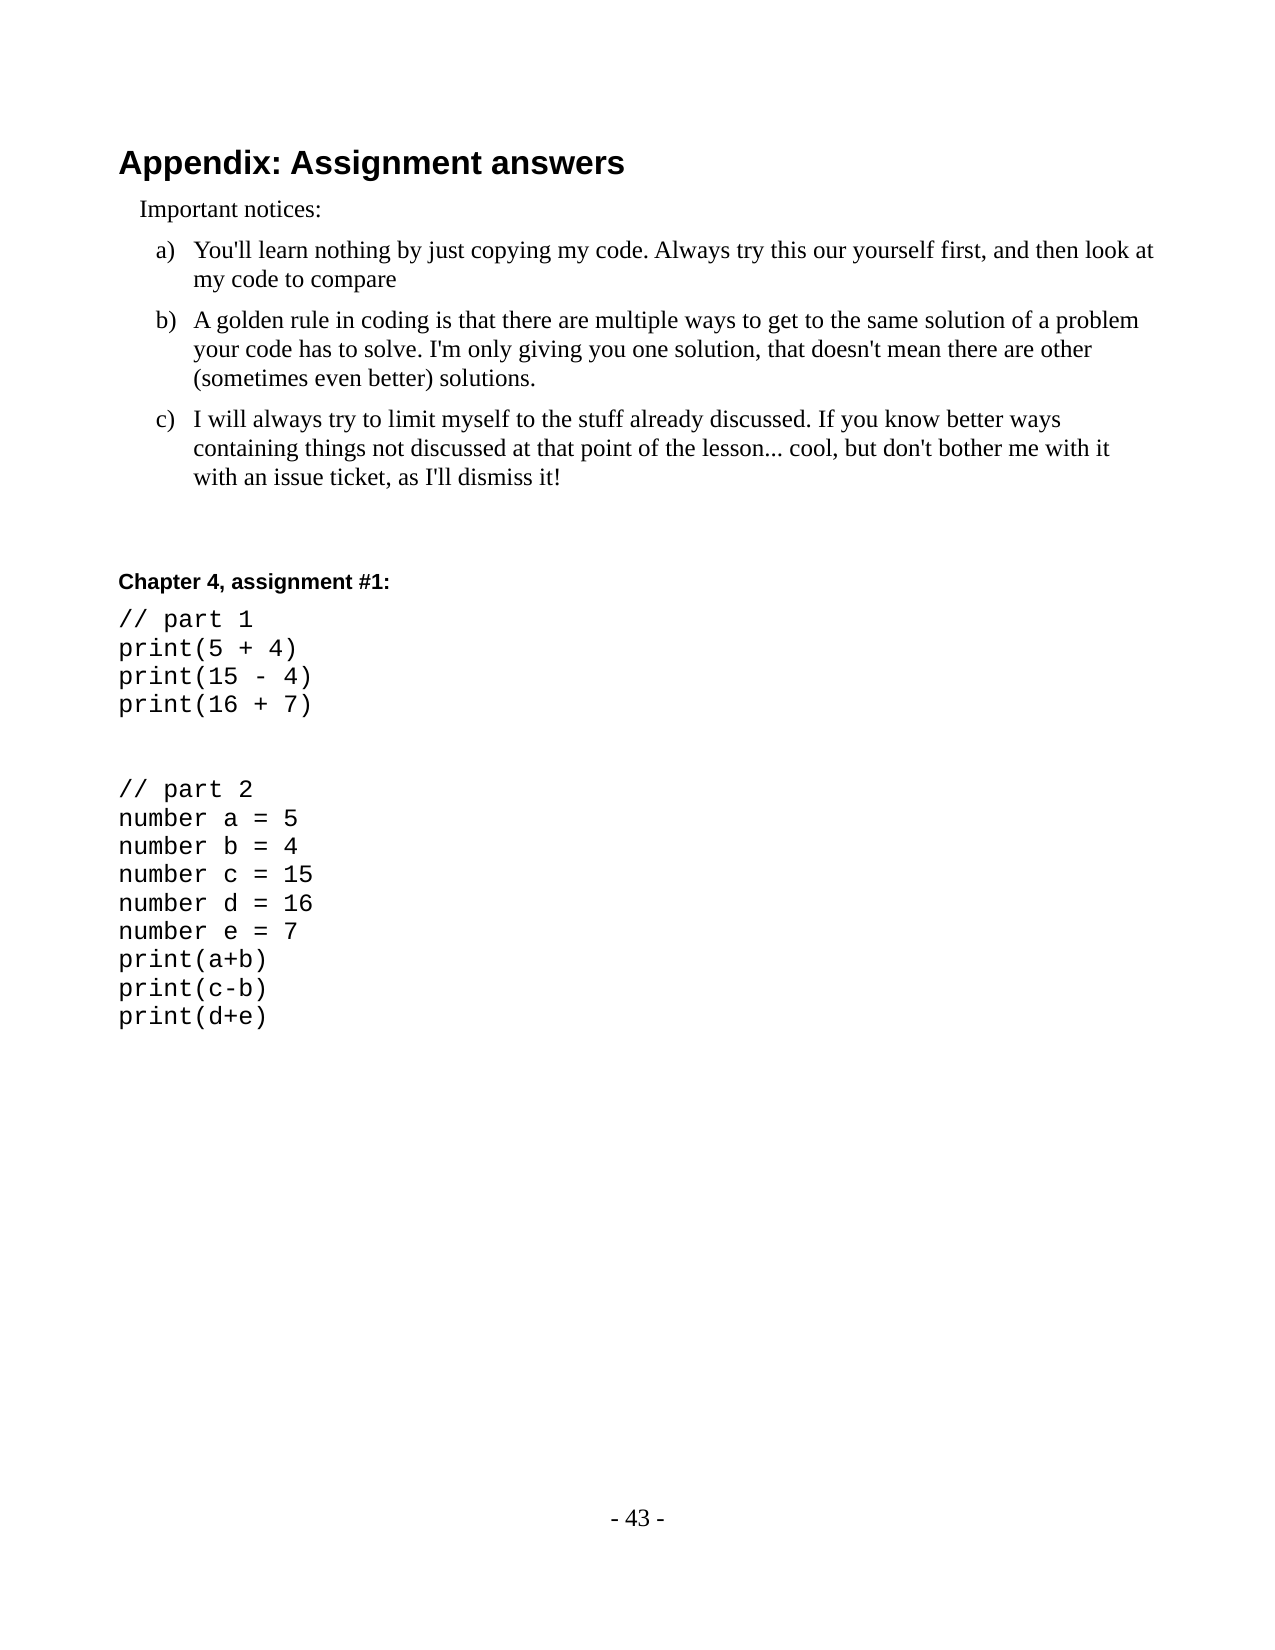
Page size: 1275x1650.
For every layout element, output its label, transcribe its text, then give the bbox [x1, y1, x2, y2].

text print(a+b) [118, 947, 1157, 975]
subtitle Chapter 4, assignment #1: [118, 569, 1157, 594]
text print(d+e) [118, 1004, 1157, 1032]
text number e = 7 [118, 919, 1157, 947]
text print(15 - 4) [118, 664, 1157, 692]
text number b = 4 [118, 834, 1157, 862]
list A golden rule in coding is that there are multiple ways to get to the same solution of a problem your code has to solve. I'm only giving you one solution, that doesn't mean there are other (sometimes even better) solutions. [156, 306, 1157, 392]
text number a = 5 [118, 805, 1157, 834]
list You'll learn nothing by just copying my code. Always try this our yourself first, and then look at my code to compare [156, 236, 1157, 293]
text Important notices: [118, 194, 1157, 223]
list I will always try to limit myself to the stuff already discussed. If you know better ways containing things not discussed at that point of the lesson... cool, but don't bother me with it with an issue ticket, as I'll dismiss it! [156, 404, 1157, 491]
text number d = 16 [118, 890, 1157, 919]
text print(c-b) [118, 975, 1157, 1004]
text // part 2 [118, 777, 1157, 805]
subtitle Appendix: Assignment answers [118, 143, 1157, 182]
text // part 1 [118, 607, 1157, 635]
text number c = 15 [118, 862, 1157, 890]
text print(5 + 4) [118, 635, 1157, 664]
text print(16 + 7) [118, 692, 1157, 720]
